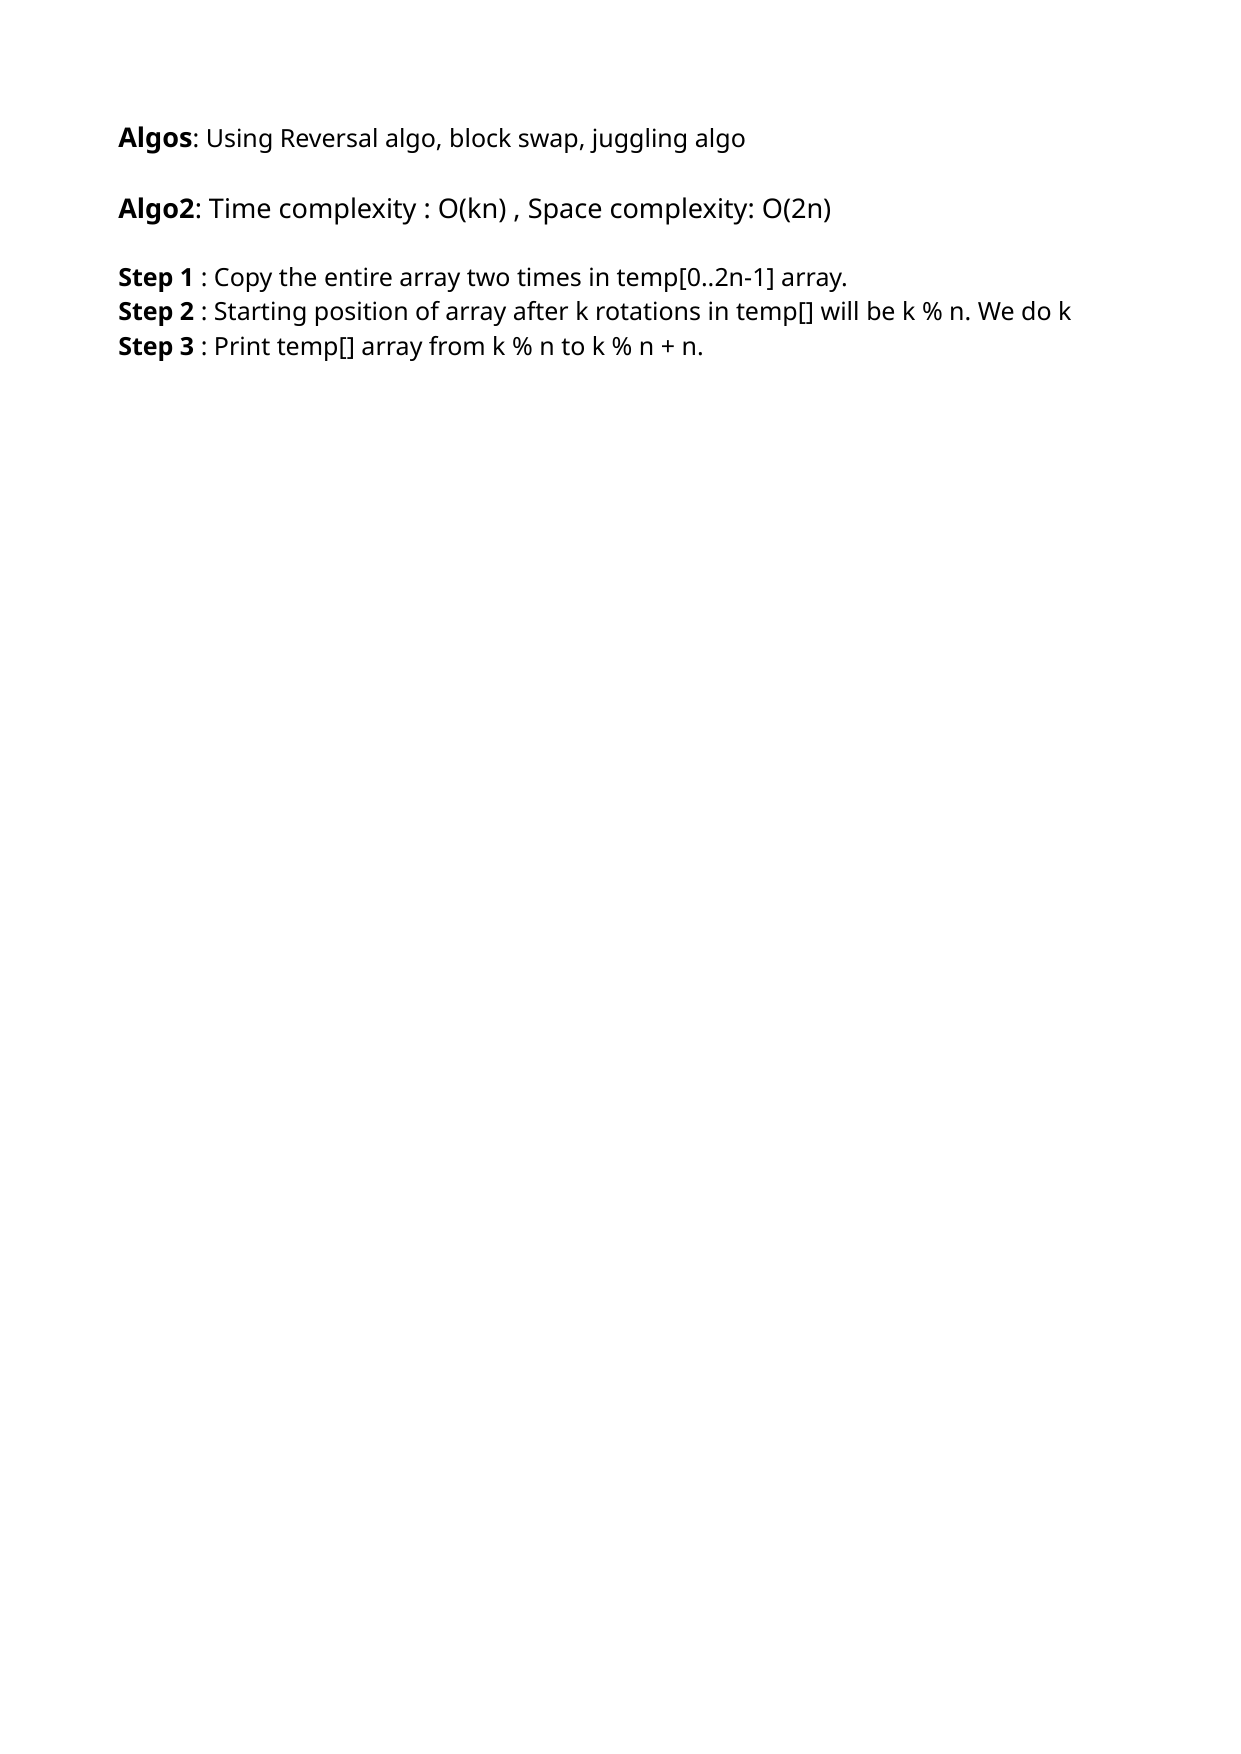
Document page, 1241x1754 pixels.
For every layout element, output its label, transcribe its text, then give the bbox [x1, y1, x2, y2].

text Algo2: Time complexity : O(kn) , Space complexity: O(2n) [118, 189, 1122, 226]
text Algos: Using Reversal algo, block swap, juggling algo [118, 118, 1122, 155]
text Step 1 : Copy the entire array two times in temp[0..2n-1] array. Step 2 : Starting position of array after k rotations in temp[] will be k % n. We do k Step 3 : Print temp[] array from k % n to k % n + n. [118, 260, 1122, 362]
